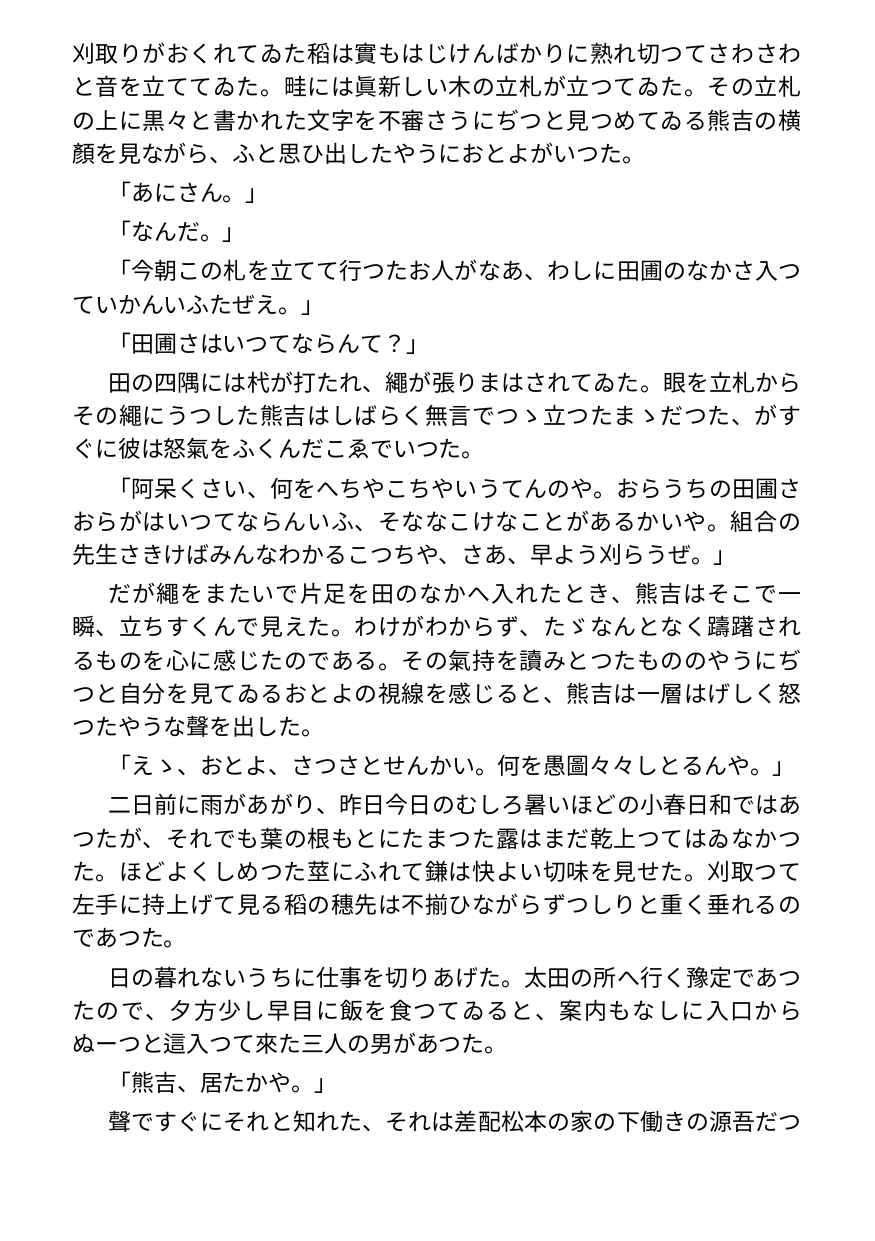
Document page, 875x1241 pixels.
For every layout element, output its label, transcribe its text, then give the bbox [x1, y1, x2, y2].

text 「あにさん。」 [72, 175, 802, 208]
text 聲ですぐにそれと知れた、それは差配松本の家の下働きの源吾だつ [72, 1104, 802, 1137]
text 「なんだ。」 [72, 214, 802, 247]
text 「熊吉、居たかや。」 [72, 1065, 802, 1098]
text 「えゝ、おとよ、さつさとせんかい。何を愚圖々々しとるんや。」 [72, 748, 802, 781]
text 日の暮れないうちに仕事を切りあげた。太田の所へ行く豫定であつたので、夕方少し早目に飯を食つてゐると、案内もなしに入口からぬーつと這入つて來た三人の男があつた。 [72, 959, 802, 1059]
text 「阿呆くさい、何をへちやこちやいうてんのや。おらうちの田圃さおらがはいつてならんいふ、そななこけなことがあるかいや。組合の先生さきけばみんなわかるこつちや、さあ、早よう刈らうぜ。」 [72, 470, 802, 570]
text 「田圃さはいつてならんて？」 [72, 326, 802, 359]
text 田の四隅には杙が打たれ、繩が張りまはされてゐた。眼を立札からその繩にうつした熊吉はしばらく無言でつゝ立つたまゝだつた、がすぐに彼は怒氣をふくんだこゑでいつた。 [72, 365, 802, 464]
text だが繩をまたいで片足を田のなかへ入れたとき、熊吉はそこで一瞬、立ちすくんで見えた。わけがわからず、たゞなんとなく躊躇されるものを心に感じたのである。その氣持を讀みとつたもののやうにぢつと自分を見てゐるおとよの視線を感じると、熊吉は一層はげしく怒つたやうな聲を出した。 [72, 576, 802, 742]
text 刈取りがおくれてゐた稻は實もはじけんばかりに熟れ切つてさわさわと音を立ててゐた。畦には眞新しい木の立札が立つてゐた。その立札の上に黒々と書かれた文字を不審さうにぢつと見つめてゐる熊吉の横顏を見ながら、ふと思ひ出したやうにおとよがいつた。 [72, 36, 802, 169]
text 「今朝この札を立てて行つたお人がなあ、わしに田圃のなかさ入つていかんいふたぜえ。」 [72, 253, 802, 320]
text 二日前に雨があがり、昨日今日のむしろ暑いほどの小春日和ではあつたが、それでも葉の根もとにたまつた露はまだ乾上つてはゐなかつた。ほどよくしめつた莖にふれて鎌は快よい切味を見せた。刈取つて左手に持上げて見る稻の穗先は不揃ひながらずつしりと重く垂れるのであつた。 [72, 787, 802, 953]
